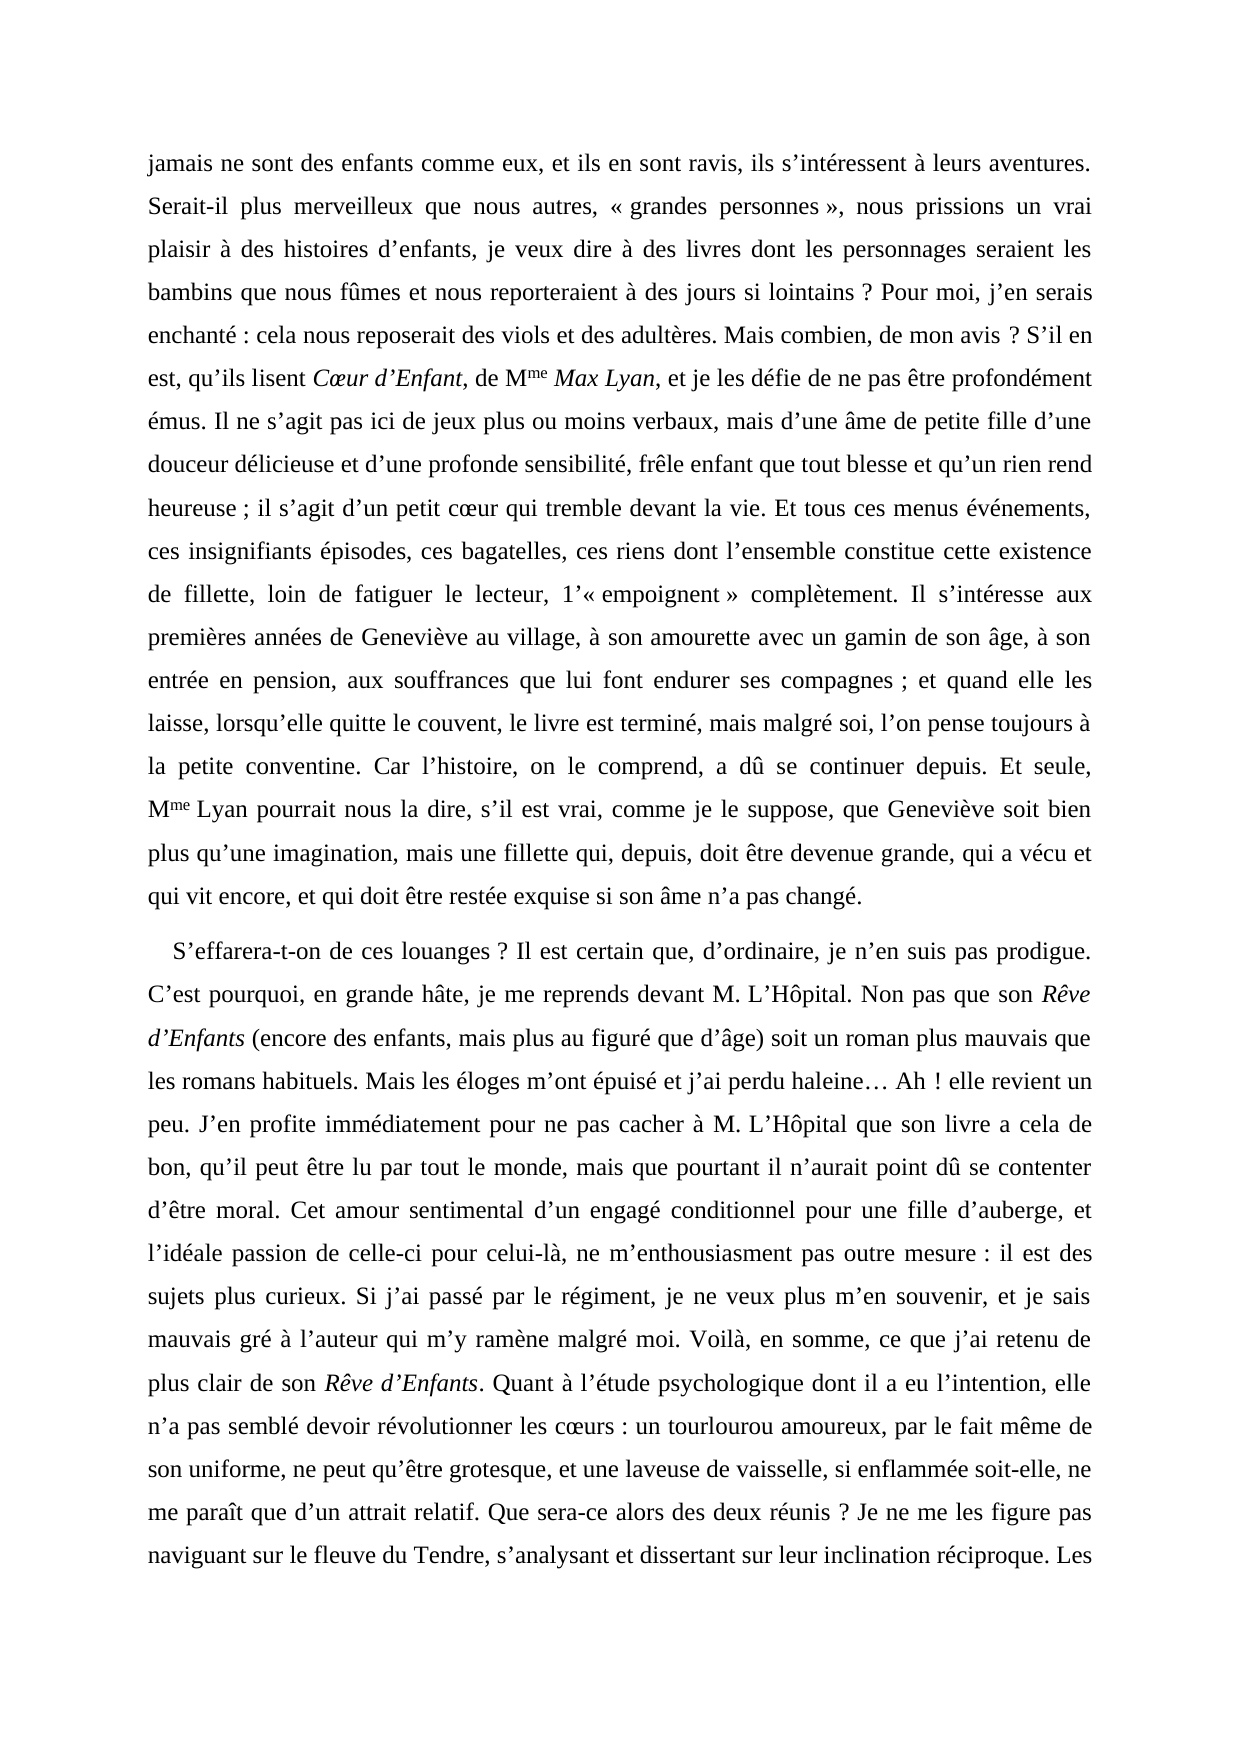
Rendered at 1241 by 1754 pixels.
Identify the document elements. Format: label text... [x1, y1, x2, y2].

text S’effarera-t-on de ces louanges ? Il est certain que, d’ordinaire, je n’en suis pas prodigue. C’est pourquoi, en grande hâte, je me reprends devant M. L’Hôpital. Non pas que son Rêve d’Enfants (encore des enfants, mais plus au figuré que d’âge) soit un roman plus mauvais que les romans habituels. Mais les éloges m’ont épuisé et j’ai perdu haleine… Ah ! elle revient un peu. J’en profite immédiatement pour ne pas cacher à M. L’Hôpital que son livre a cela de bon, qu’il peut être lu par tout le monde, mais que pourtant il n’aurait point dû se contenter d’être moral. Cet amour sentimental d’un engagé conditionnel pour une fille d’auberge, et l’idéale passion de celle-ci pour celui-là, ne m’enthousiasment pas outre mesure : il est des sujets plus curieux. Si j’ai passé par le régiment, je ne veux plus m’en souvenir, et je sais mauvais gré à l’auteur qui m’y ramène malgré moi. Voilà, en somme, ce que j’ai retenu de plus clair de son Rêve d’Enfants. Quant à l’étude psychologique dont il a eu l’intention, elle n’a pas semblé devoir révolutionner les cœurs : un tourlourou amoureux, par le fait même de son uniforme, ne peut qu’être grotesque, et une laveuse de vaisselle, si enflammée soit-elle, ne me paraît que d’un attrait relatif. Que sera-ce alors des deux réunis ? Je ne me les figure pas naviguant sur le fleuve du Tendre, s’analysant et dissertant sur leur inclination réciproque. Les [148, 936, 1093, 1569]
text jamais ne sont des enfants comme eux, et ils en sont ravis, ils s’intéressent à leurs aventures. Serait-il plus merveilleux que nous autres, « grandes personnes », nous prissions un vrai plaisir à des histoires d’enfants, je veux dire à des livres dont les personnages seraient les bambins que nous fûmes et nous reporteraient à des jours si lointains ? Pour moi, j’en serais enchanté : cela nous reposerait des viols et des adultères. Mais combien, de mon avis ? S’il en est, qu’ils lisent Cœur d’Enfant, de Mme Max Lyan, et je les défie de ne pas être profondément émus. Il ne s’agit pas ici de jeux plus ou moins verbaux, mais d’une âme de petite fille d’une douceur délicieuse et d’une profonde sensibilité, frêle enfant que tout blesse et qu’un rien rend heureuse ; il s’agit d’un petit cœur qui tremble devant la vie. Et tous ces menus événements, ces insignifiants épisodes, ces bagatelles, ces riens dont l’ensemble constitue cette existence de fillette, loin de fatiguer le lecteur, 1’« empoignent » complètement. Il s’intéresse aux premières années de Geneviève au village, à son amourette avec un gamin de son âge, à son entrée en pension, aux souffrances que lui font endurer ses compagnes ; et quand elle les laisse, lorsqu’elle quitte le couvent, le livre est terminé, mais malgré soi, l’on pense toujours à la petite conventine. Car l’histoire, on le comprend, a dû se continuer depuis. Et seule, Mme Lyan pourrait nous la dire, s’il est vrai, comme je le suppose, que Geneviève soit bien plus qu’une imagination, mais une fillette qui, depuis, doit être devenue grande, qui a vécu et qui vit encore, et qui doit être restée exquise si son âme n’a pas changé. [148, 148, 1093, 909]
